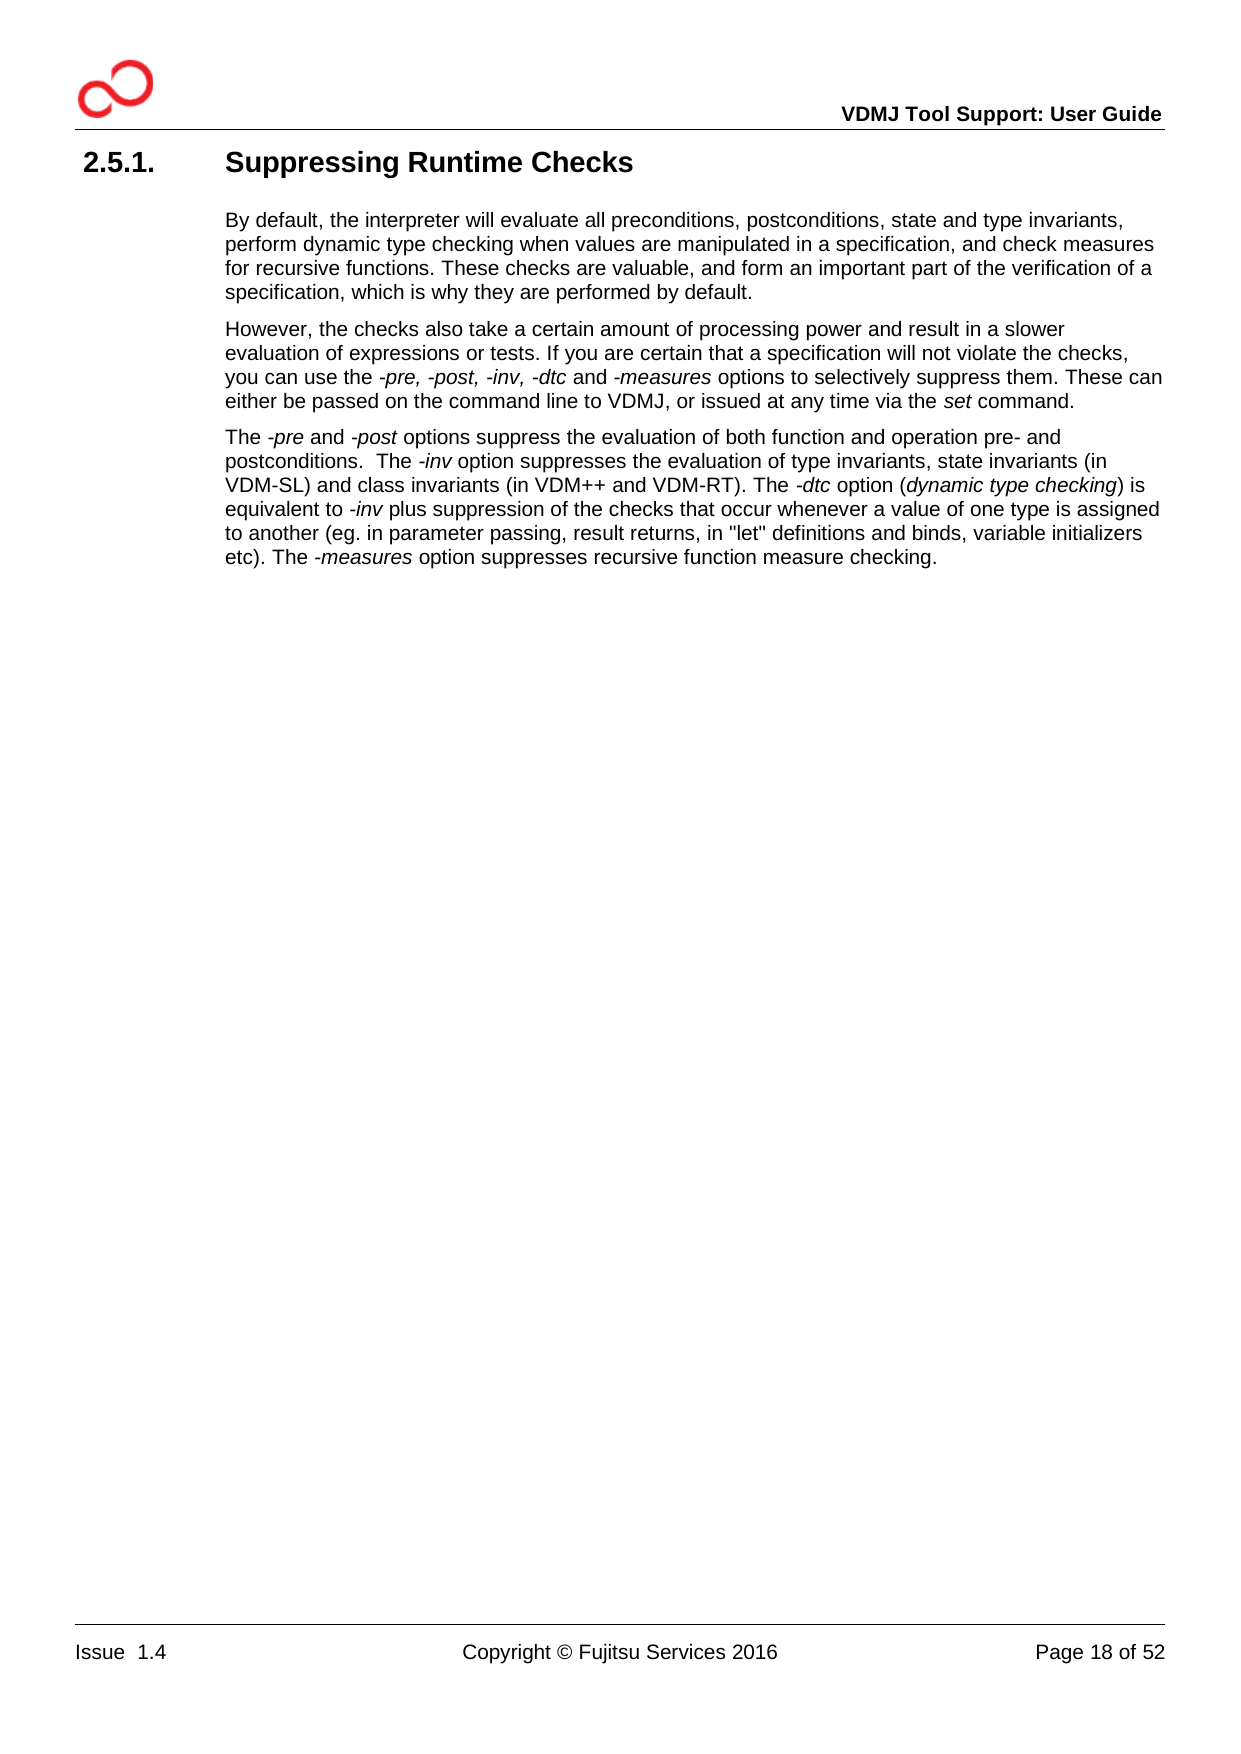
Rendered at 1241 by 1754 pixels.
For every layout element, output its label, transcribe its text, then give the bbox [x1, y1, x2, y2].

text The -pre and -post options suppress the evaluation of both function and operation pre- and postconditions. The -inv option suppresses the evaluation of type invariants, state invariants (in VDM-SL) and class invariants (in VDM++ and VDM-RT). The -dtc option (dynamic type checking) is equivalent to -inv plus suppression of the checks that occur whenever a value of one type is assigned to another (eg. in parameter passing, result returns, in "let" definitions and binds, variable initializers etc). The -measures option suppresses recursive function measure checking. [225, 425, 1165, 569]
text However, the checks also take a certain amount of processing power and result in a slower evaluation of expressions or tests. If you are certain that a specification will not violate the checks, you can use the -pre, -post, -inv, -dtc and -measures options to selectively suppress them. These can either be passed on the command line to VDMJ, or issued at any time via the set command. [225, 317, 1165, 413]
subtitle Suppressing Runtime Checks [75, 145, 1165, 179]
picture [78, 52, 153, 128]
text By default, the interpreter will evaluate all preconditions, postconditions, state and type invariants, perform dynamic type checking when values are manipulated in a specification, and check measures for recursive functions. These checks are valuable, and form an important part of the verification of a specification, which is why they are performed by default. [225, 209, 1165, 304]
